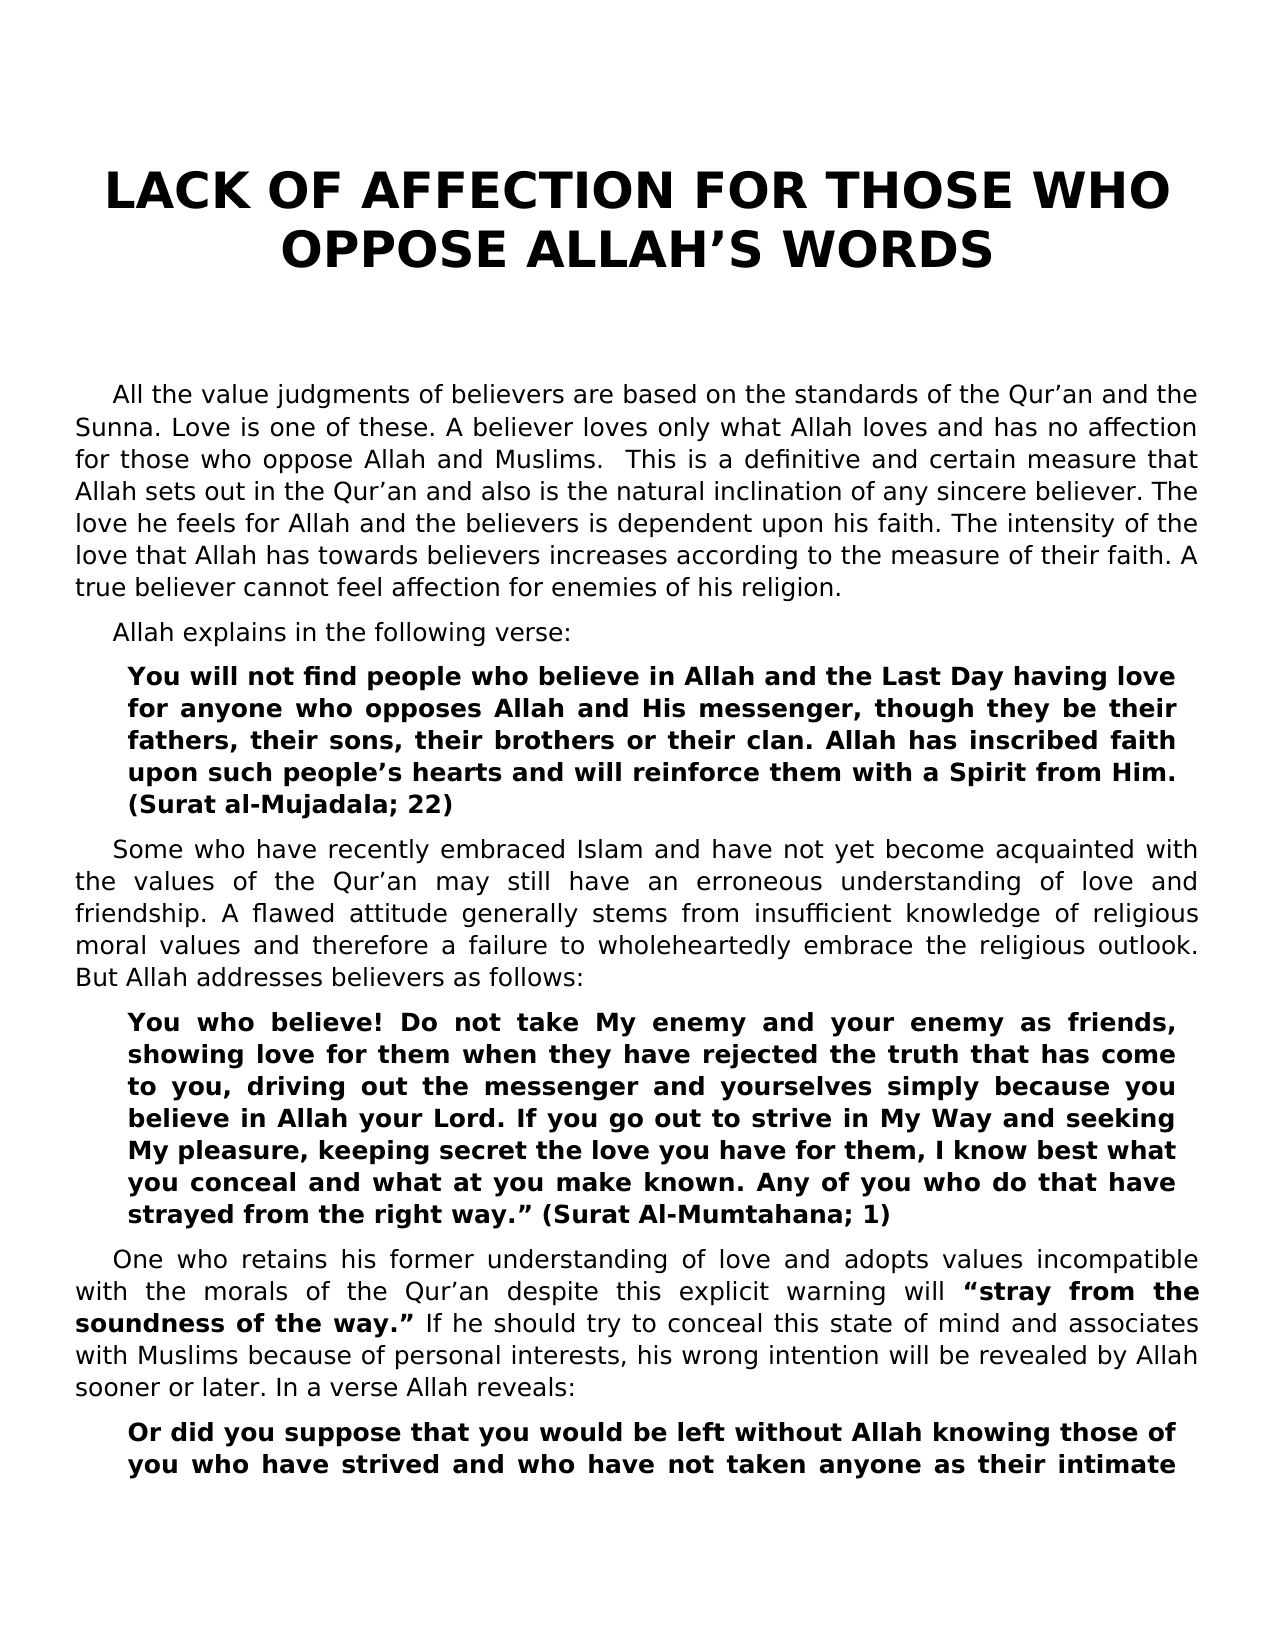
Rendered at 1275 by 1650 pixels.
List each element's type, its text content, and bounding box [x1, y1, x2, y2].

text Or did you suppose that you would be left without Allah knowing those of you who have strived and who have not taken anyone as their intimate [127, 1418, 1177, 1479]
subtitle LACK OF AFFECTION FOR THOSE WHO OPPOSE ALLAH’S WORDS [75, 162, 1200, 279]
text Allah explains in the following verse: [75, 618, 1200, 647]
text Some who have recently embraced Islam and have not yet become acquainted with the values of the Qur’an may still have an erroneous understanding of love and friendship. A flawed attitude generally stems from insufficient knowledge of religious moral values and therefore a failure to wholeheartedly embrace the religious outlook. But Allah addresses believers as follows: [75, 835, 1200, 993]
text You will not find people who believe in Allah and the Last Day having love for anyone who opposes Allah and His messenger, though they be their fathers, their sons, their brothers or their clan. Allah has inscribed faith upon such people’s hearts and will reinforce them with a Spirit from Him. (Surat al-Mujadala; 22) [127, 662, 1177, 820]
text One who retains his former understanding of love and adopts values incompatible with the morals of the Qur’an despite this explicit warning will “stray from the soundness of the way.” If he should try to conceal this state of mind and associates with Muslims because of personal interests, his wrong intention will be revealed by Allah sooner or later. In a verse Allah reveals: [75, 1245, 1200, 1403]
text You who believe! Do not take My enemy and your enemy as friends, showing love for them when they have rejected the truth that has come to you, driving out the messenger and yourselves simply because you believe in Allah your Lord. If you go out to strive in My Way and seeking My pleasure, keeping secret the love you have for them, I know best what you conceal and what at you make known. Any of you who do that have strayed from the right way.” (Surat Al-Mumtahana; 1) [127, 1008, 1177, 1230]
text All the value judgments of believers are based on the standards of the Qur’an and the Sunna. Love is one of these. A believer loves only what Allah loves and has no affection for those who oppose Allah and Muslims. This is a definitive and certain measure that Allah sets out in the Qur’an and also is the natural inclination of any sincere believer. The love he feels for Allah and the believers is dependent upon his faith. The intensity of the love that Allah has towards believers increases according to the measure of their faith. A true believer cannot feel affection for enemies of his religion. [75, 381, 1200, 602]
